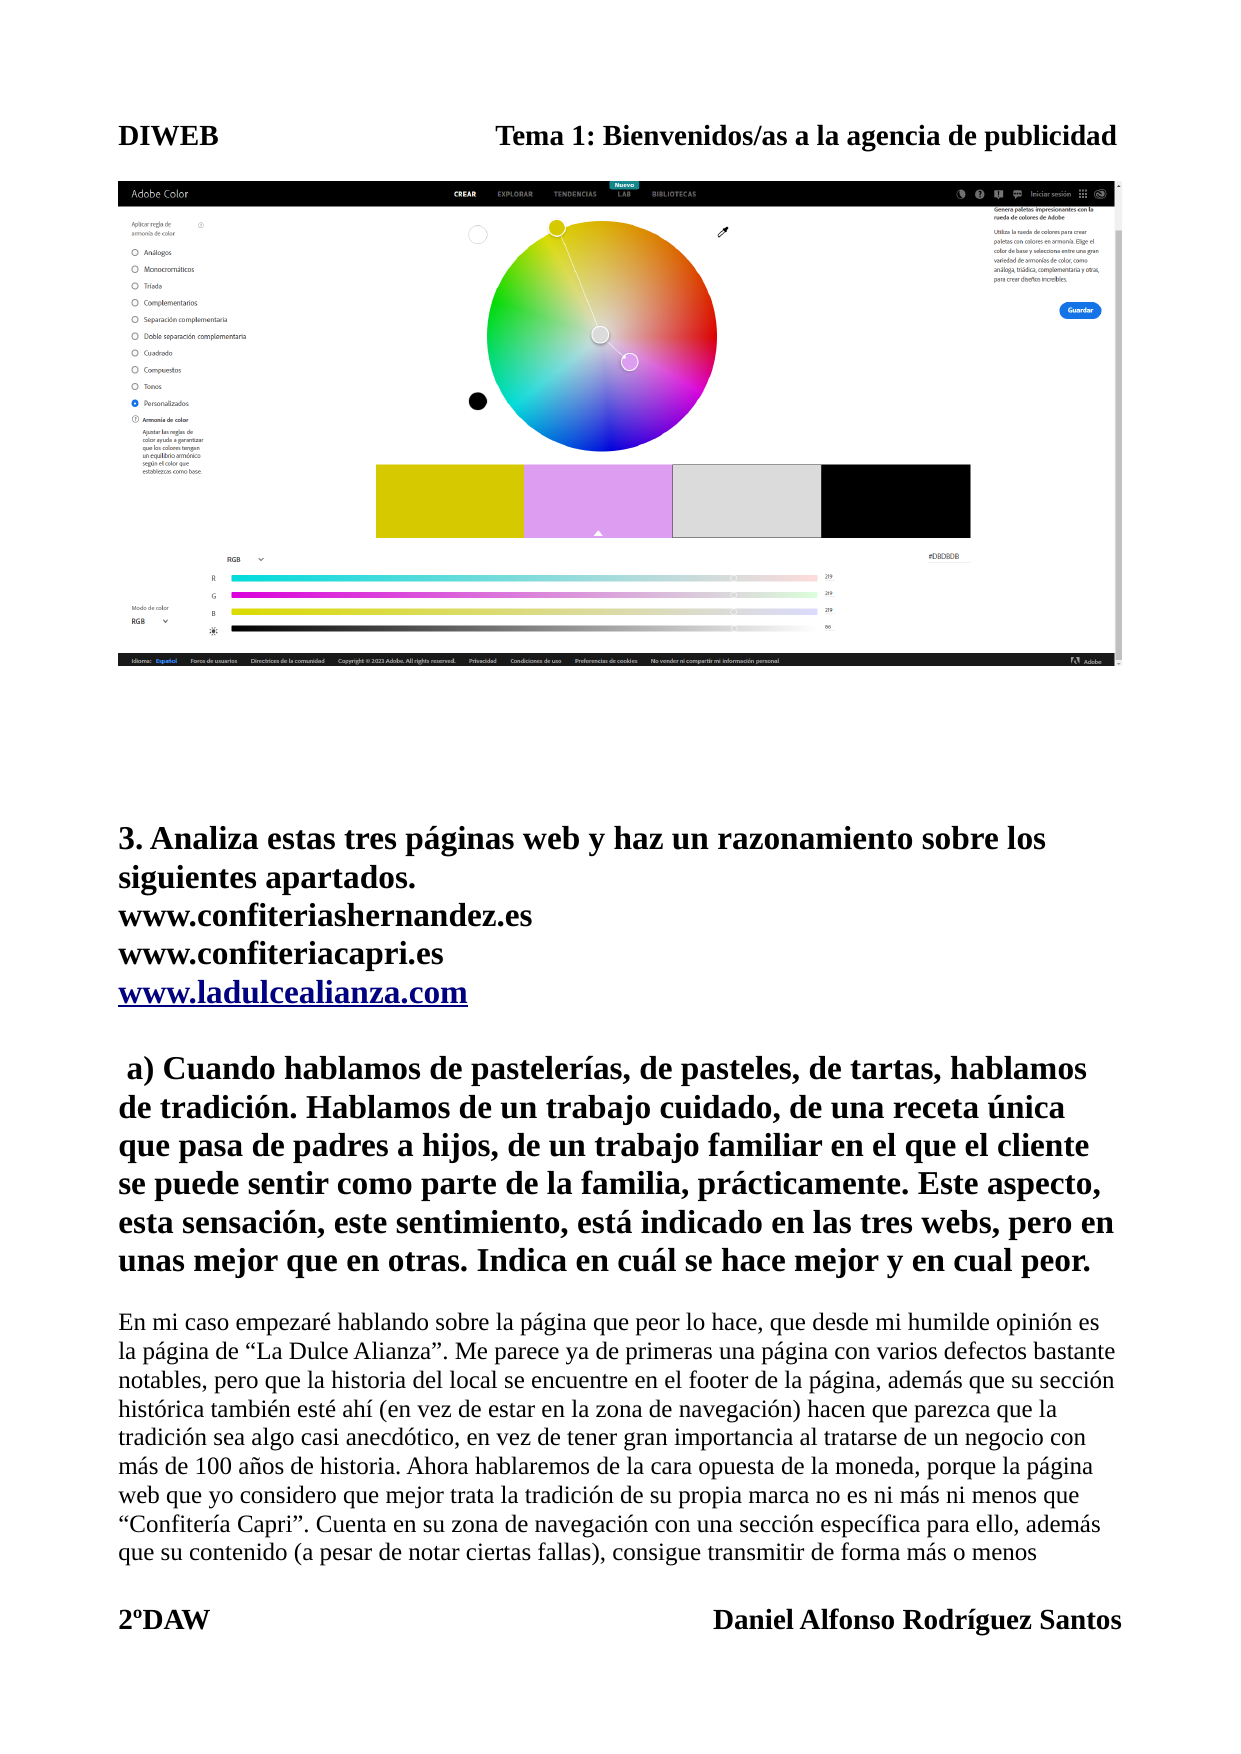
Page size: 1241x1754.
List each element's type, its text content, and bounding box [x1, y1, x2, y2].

text www.confiteriashernandez.es [118, 895, 1122, 934]
picture [118, 181, 1123, 666]
text En mi caso empezaré hablando sobre la página que peor lo hace, que desde mi humilde opinión es la página de “La Dulce Alianza”. Me parece ya de primeras una página con varios defectos bastante notables, pero que la historia del local se encuentre en el footer de la página, además que su sección histórica también esté ahí (en vez de estar en la zona de navegación) hacen que parezca que la tradición sea algo casi anecdótico, en vez de tener gran importancia al tratarse de un negocio con más de 100 años de historia. Ahora hablaremos de la cara opuesta de la moneda, porque la página web que yo considero que mejor trata la tradición de su propia marca no es ni más ni menos que “Confitería Capri”. Cuenta en su zona de navegación con una sección específica para ello, además que su contenido (a pesar de notar ciertas fallas), consigue transmitir de forma más o menos [118, 1307, 1122, 1566]
text www.confiteriacapri.es [118, 934, 1122, 972]
text www.ladulcealianza.com [118, 972, 1122, 1010]
text a) Cuando hablamos de pastelerías, de pasteles, de tartas, hablamos de tradición. Hablamos de un trabajo cuidado, de una receta única que pasa de padres a hijos, de un trabajo familiar en el que el cliente se puede sentir como parte de la familia, prácticamente. Este aspecto, esta sensación, este sentimiento, está indicado en las tres webs, pero en unas mejor que en otras. Indica en cuál se hace mejor y en cual peor. [118, 1049, 1122, 1279]
text 3. Analiza estas tres páginas web y haz un razonamiento sobre los siguientes apartados. [118, 819, 1122, 895]
